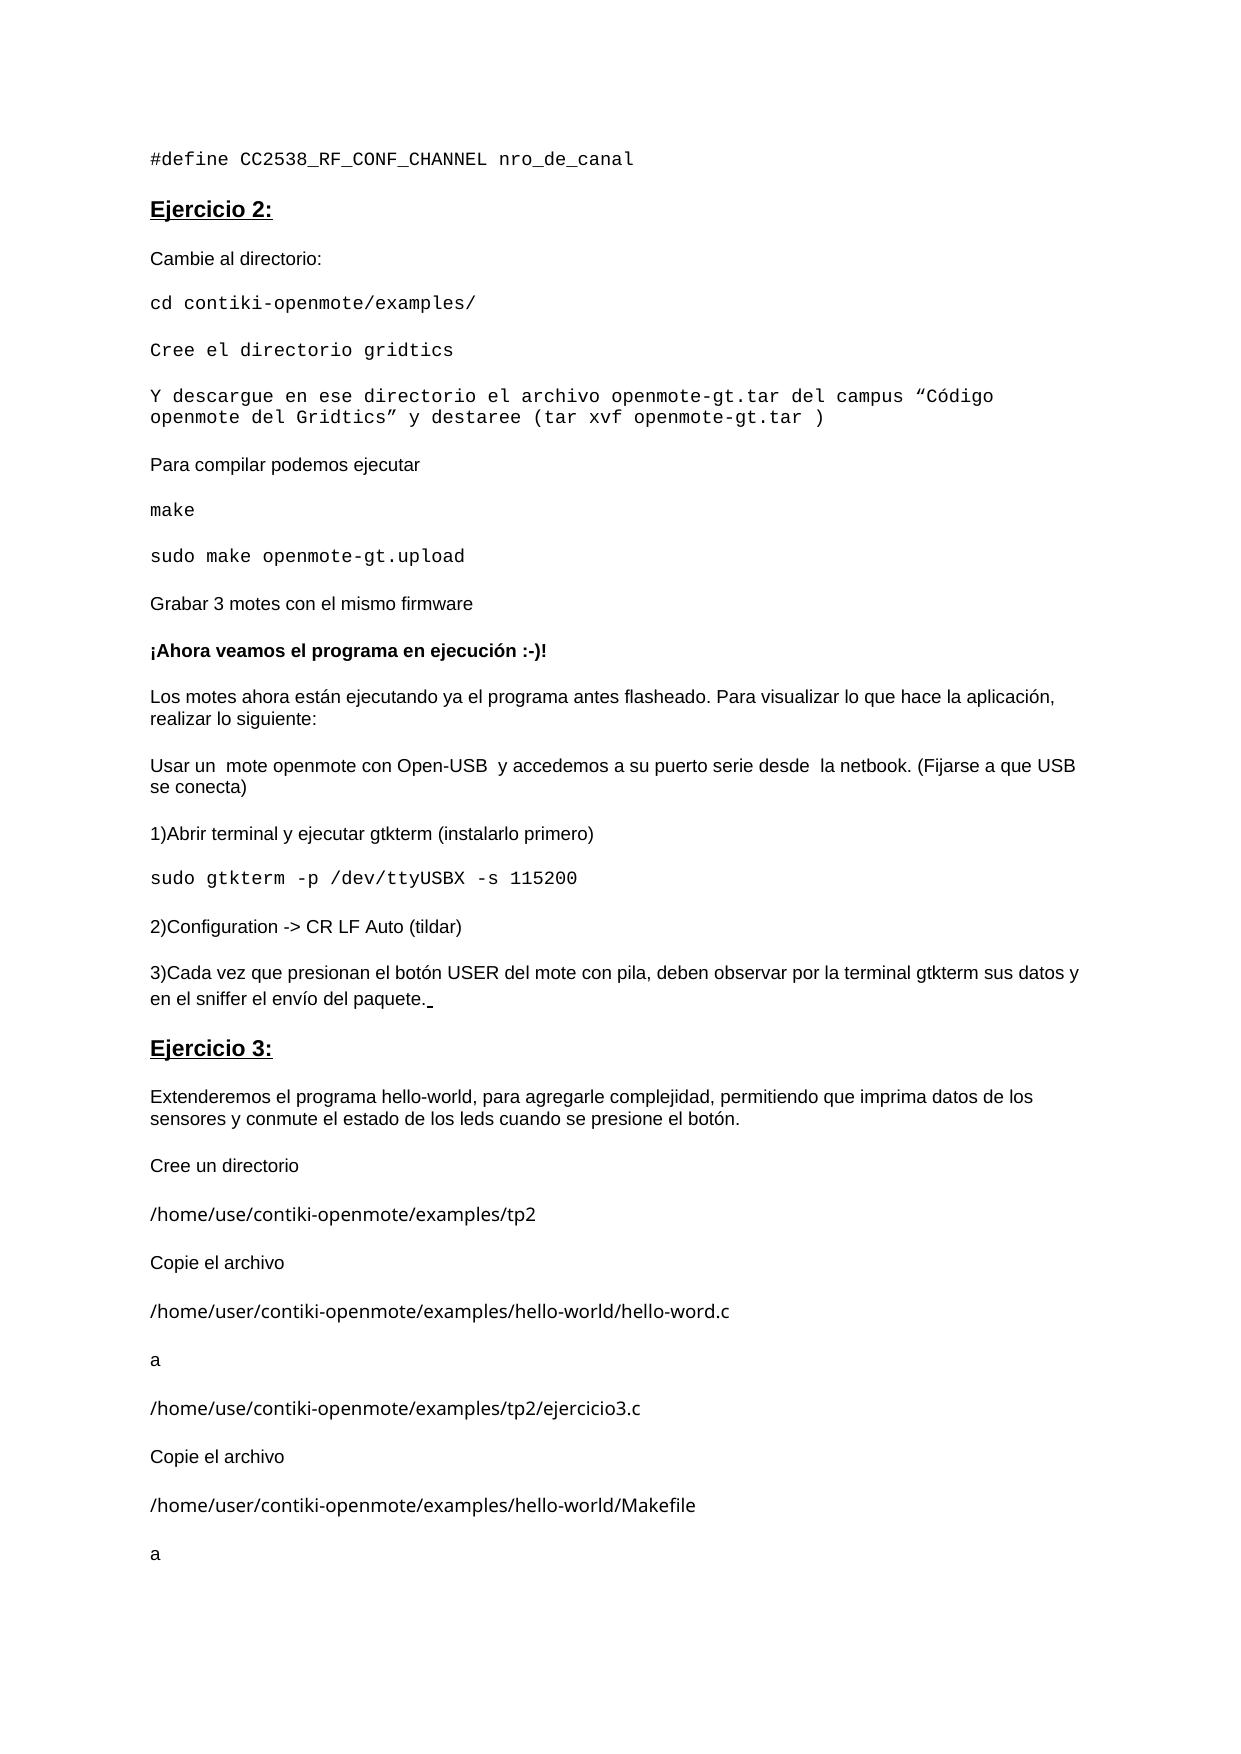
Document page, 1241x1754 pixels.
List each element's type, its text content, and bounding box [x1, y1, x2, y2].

text make [150, 501, 1090, 522]
text Cambie al directorio: [150, 248, 1090, 269]
text sudo make openmote-gt.upload [150, 547, 1090, 568]
text a [150, 1543, 1090, 1564]
text /home/user/contiki-openmote/examples/hello-world/hello-word.c [150, 1298, 1090, 1323]
text #define CC2538_RF_CONF_CHANNEL nro_de_canal [150, 150, 1090, 171]
text /home/user/contiki-openmote/examples/hello-world/Makefile [150, 1492, 1090, 1518]
text Para compilar podemos ejecutar [150, 454, 1090, 476]
text Cree un directorio [150, 1154, 1090, 1176]
text Cree el directorio gridtics [150, 340, 1090, 362]
text 2)Configuration -> CR LF Auto (tildar) [150, 915, 1090, 937]
text Y descargue en ese directorio el archivo openmote-gt.tar del campus “Código openmote del Gridtics” y destaree (tar xvf openmote-gt.tar ) [150, 387, 1090, 429]
text Extenderemos el programa hello-world, para agregarle complejidad, permitiendo que imprima datos de los sensores y conmute el estado de los leds cuando se presione el botón. [150, 1086, 1090, 1129]
text /home/use/contiki-openmote/examples/tp2 [150, 1201, 1090, 1226]
text /home/use/contiki-openmote/examples/tp2/ejercicio3.c [150, 1395, 1090, 1421]
text 1)Abrir terminal y ejecutar gtkterm (instalarlo primero) [150, 823, 1090, 844]
text Ejercicio 2: [150, 196, 1090, 223]
text sudo gtkterm -p /dev/ttyUSBX -s 115200 [150, 869, 1090, 890]
text Usar un mote openmote con Open-USB y accedemos a su puerto serie desde la netbook. (Fijarse a que USB se conecta) [150, 754, 1090, 798]
text a [150, 1348, 1090, 1370]
text ¡Ahora veamos el programa en ejecución :-)! [150, 640, 1090, 661]
text Ejercicio 3: [150, 1035, 1090, 1061]
text 3)Cada vez que presionan el botón USER del mote con pila, deben observar por la terminal gtkterm sus datos y en el sniffer el envío del paquete. [150, 962, 1090, 1010]
text Grabar 3 motes con el mismo firmware [150, 593, 1090, 615]
text Copie el archivo [150, 1446, 1090, 1467]
text cd contiki-openmote/examples/ [150, 294, 1090, 315]
text Copie el archivo [150, 1251, 1090, 1273]
text Los motes ahora están ejecutando ya el programa antes flasheado. Para visualizar lo que hace la aplicación, realizar lo siguiente: [150, 686, 1090, 729]
